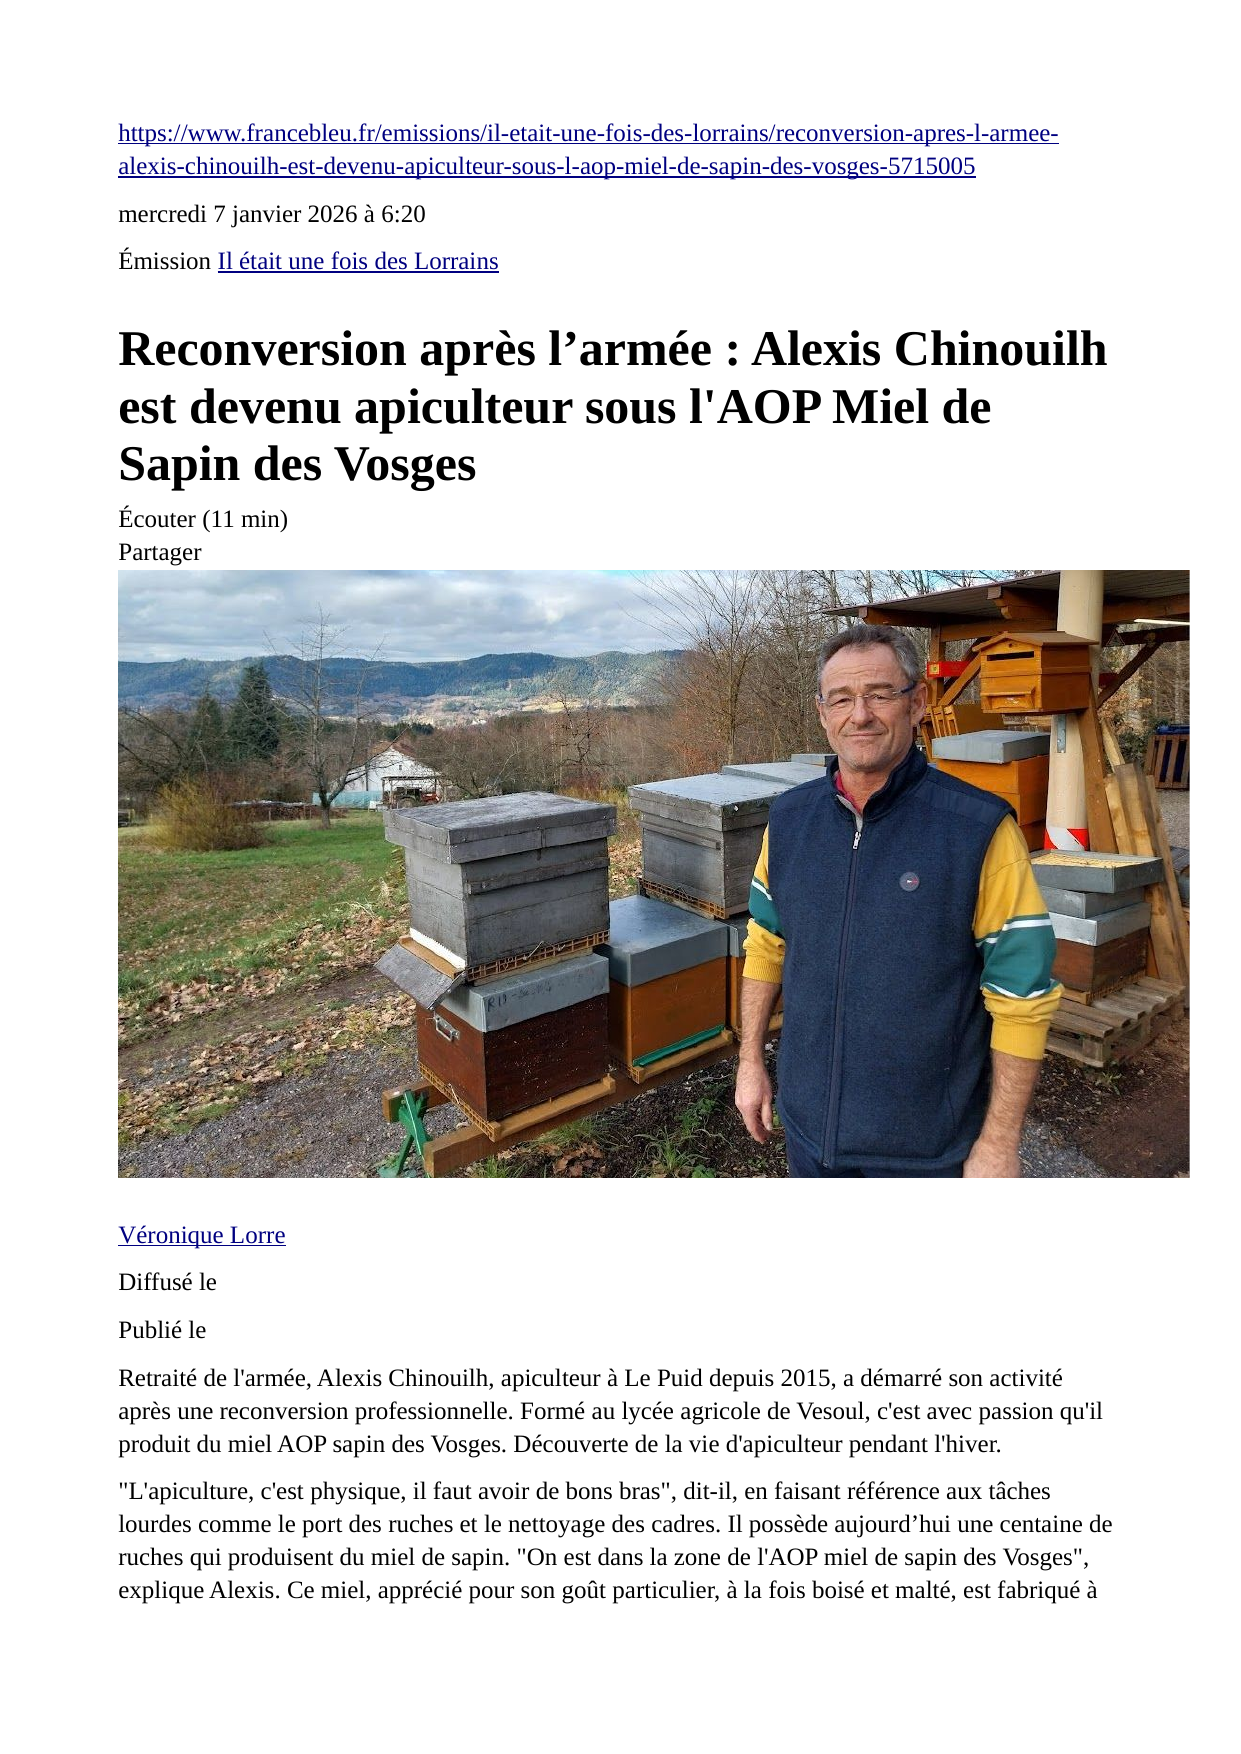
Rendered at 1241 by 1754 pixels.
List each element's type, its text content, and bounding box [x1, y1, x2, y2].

text Publié le [118, 1315, 1122, 1344]
text Écouter (11 min) [118, 504, 1122, 533]
subtitle Reconversion après l’armée : Alexis Chinouilh est devenu apiculteur sous l'AOP Miel de Sapin des Vosges [118, 319, 1122, 491]
text https://www.francebleu.fr/emissions/il-etait-une-fois-des-lorrains/reconversion-apres-l-armee-alexis-chinouilh-est-devenu-apiculteur-sous-l-aop-miel-de-sapin-des-vosges-5715005 [118, 118, 1122, 180]
text mercredi 7 janvier 2026 à 6:20 [118, 199, 1122, 227]
picture [118, 570, 1190, 1178]
text Diffusé le [118, 1267, 1122, 1296]
text Émission Il était une fois des Lorrains [118, 246, 1122, 275]
text Retraité de l'armée, Alexis Chinouilh, apiculteur à Le Puid depuis 2015, a démarré son activité après une reconversion professionnelle. Formé au lycée agricole de Vesoul, c'est avec passion qu'il produit du miel AOP sapin des Vosges. Découverte de la vie d'apiculteur pendant l'hiver. [118, 1363, 1122, 1457]
text Partager [118, 537, 1122, 566]
text Véronique Lorre [118, 1220, 1122, 1249]
text "L'apiculture, c'est physique, il faut avoir de bons bras", dit-il, en faisant référence aux tâches lourdes comme le port des ruches et le nettoyage des cadres. Il possède aujourd’hui une centaine de ruches qui produisent du miel de sapin. "On est dans la zone de l'AOP miel de sapin des Vosges", explique Alexis. Ce miel, apprécié pour son goût particulier, à la fois boisé et malté, est fabriqué à [118, 1476, 1122, 1604]
